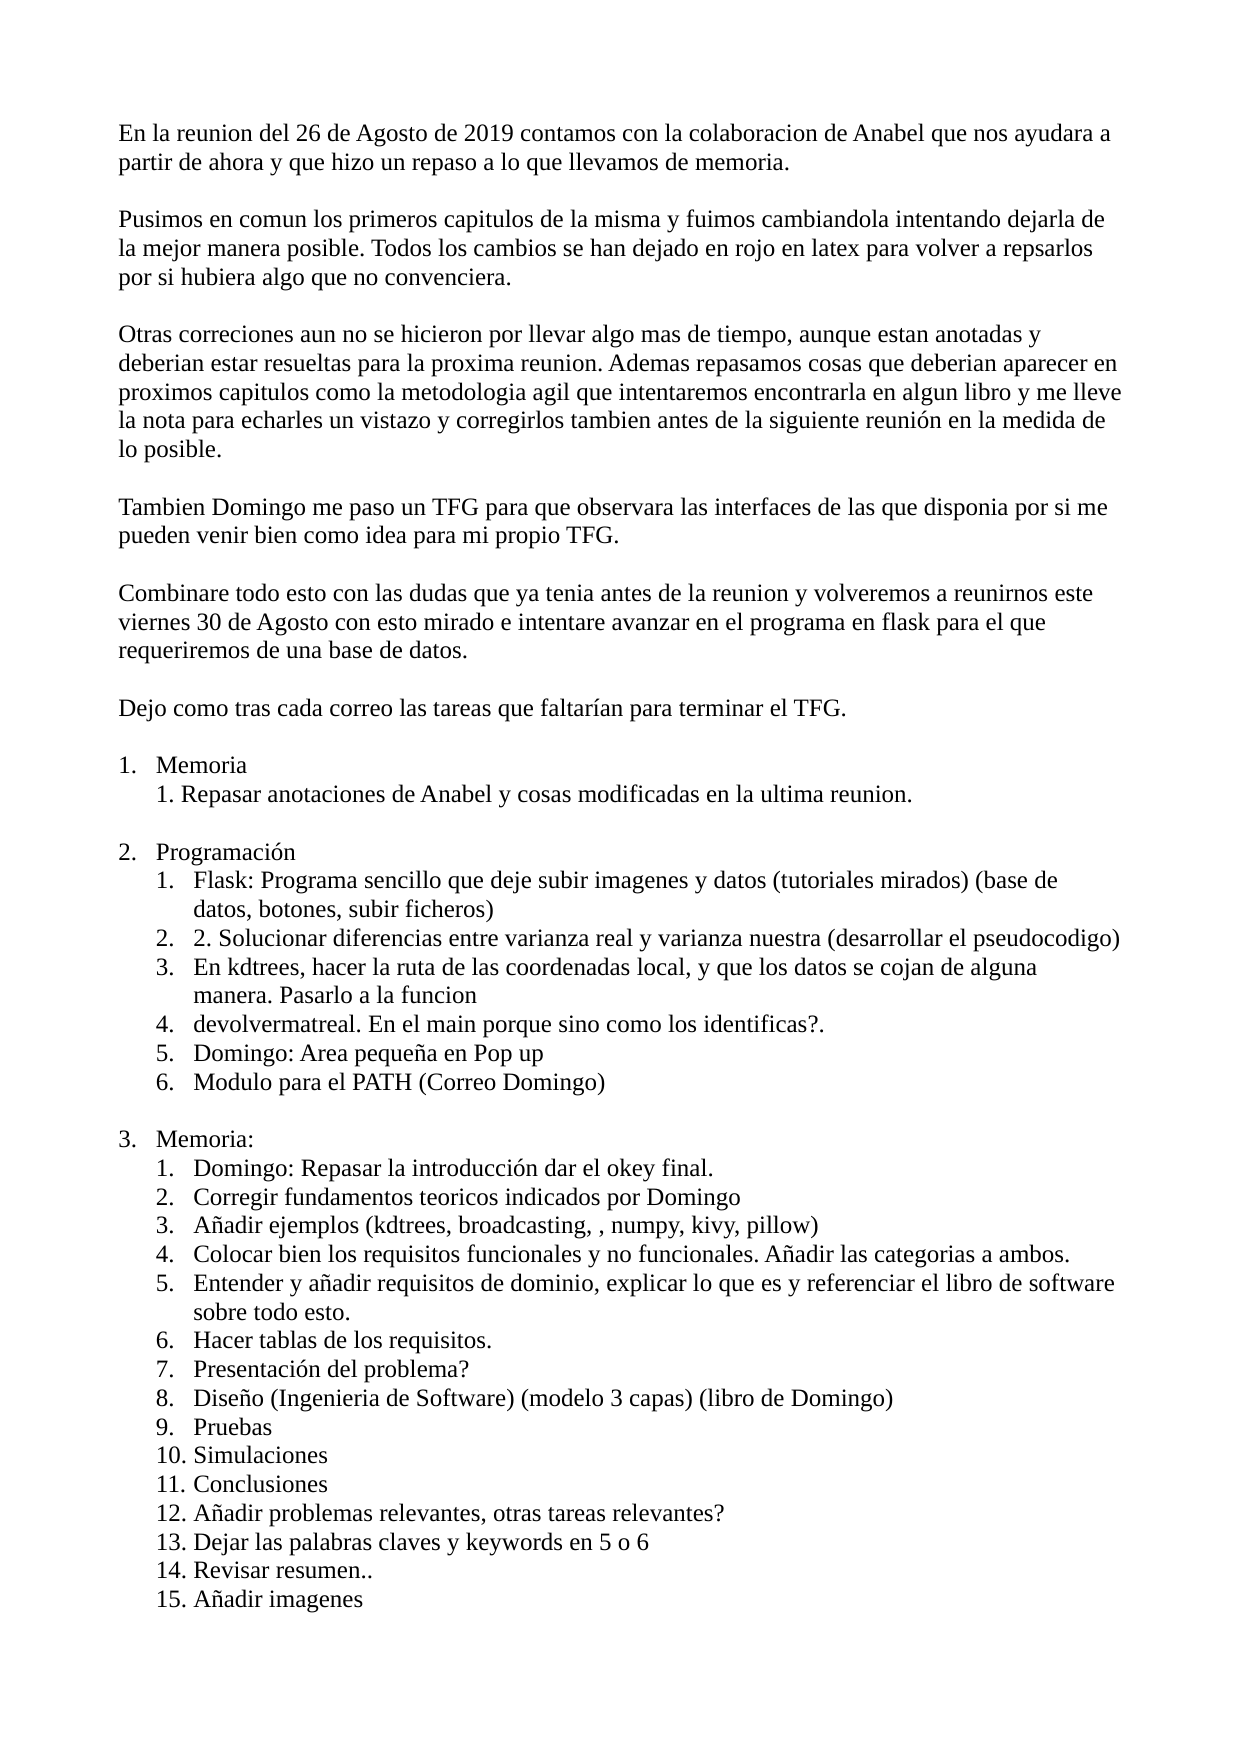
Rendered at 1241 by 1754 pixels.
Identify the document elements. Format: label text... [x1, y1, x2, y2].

list Domingo: Repasar la introducción dar el okey final. [156, 1153, 1122, 1182]
list devolvermatreal. En el main porque sino como los identificas?. [156, 1009, 1122, 1038]
list Simulaciones [156, 1441, 1122, 1469]
list Conclusiones [156, 1469, 1122, 1498]
list Añadir problemas relevantes, otras tareas relevantes? [156, 1498, 1122, 1527]
list Dejar las palabras claves y keywords en 5 o 6 [156, 1527, 1122, 1556]
list Presentación del problema? [156, 1354, 1122, 1383]
list Pruebas [156, 1412, 1122, 1441]
list Diseño (Ingenieria de Software) (modelo 3 capas) (libro de Domingo) [156, 1383, 1122, 1412]
list Añadir imagenes [156, 1584, 1122, 1613]
list Añadir ejemplos (kdtrees, broadcasting, , numpy, kivy, pillow) [156, 1211, 1122, 1239]
list Hacer tablas de los requisitos. [156, 1326, 1122, 1354]
list Modulo para el PATH (Correo Domingo) [156, 1067, 1122, 1096]
text En la reunion del 26 de Agosto de 2019 contamos con la colaboracion de Anabel que nos ayudara a partir de ahora y que hizo un repaso a lo que llevamos de memoria. [118, 118, 1122, 176]
text Pusimos en comun los primeros capitulos de la misma y fuimos cambiandola intentando dejarla de la mejor manera posible. Todos los cambios se han dejado en rojo en latex para volver a repsarlos por si hubiera algo que no convenciera. [118, 204, 1122, 291]
text Dejo como tras cada correo las tareas que faltarían para terminar el TFG. [118, 693, 1122, 722]
list 1. Repasar anotaciones de Anabel y cosas modificadas en la ultima reunion. [118, 779, 1122, 808]
text Combinare todo esto con las dudas que ya tenia antes de la reunion y volveremos a reunirnos este viernes 30 de Agosto con esto mirado e intentare avanzar en el programa en flask para el que requeriremos de una base de datos. [118, 578, 1122, 664]
list Programación [118, 837, 1122, 866]
list Memoria: [118, 1124, 1122, 1153]
list Domingo: Area pequeña en Pop up [156, 1038, 1122, 1067]
list Flask: Programa sencillo que deje subir imagenes y datos (tutoriales mirados) (base de datos, botones, subir ficheros) [156, 866, 1122, 923]
list Corregir fundamentos teoricos indicados por Domingo [156, 1182, 1122, 1211]
list Memoria [118, 751, 1122, 779]
list Colocar bien los requisitos funcionales y no funcionales. Añadir las categorias a ambos. [156, 1239, 1122, 1268]
list Revisar resumen.. [156, 1556, 1122, 1584]
text Otras correciones aun no se hicieron por llevar algo mas de tiempo, aunque estan anotadas y deberian estar resueltas para la proxima reunion. Ademas repasamos cosas que deberian aparecer en proximos capitulos como la metodologia agil que intentaremos encontrarla en algun libro y me lleve la nota para echarles un vistazo y corregirlos tambien antes de la siguiente reunión en la medida de lo posible. [118, 319, 1122, 463]
list 2. Solucionar diferencias entre varianza real y varianza nuestra (desarrollar el pseudocodigo) [156, 923, 1122, 952]
list Entender y añadir requisitos de dominio, explicar lo que es y referenciar el libro de software sobre todo esto. [156, 1268, 1122, 1326]
list En kdtrees, hacer la ruta de las coordenadas local, y que los datos se cojan de alguna manera. Pasarlo a la funcion [156, 952, 1122, 1009]
text Tambien Domingo me paso un TFG para que observara las interfaces de las que disponia por si me pueden venir bien como idea para mi propio TFG. [118, 492, 1122, 549]
